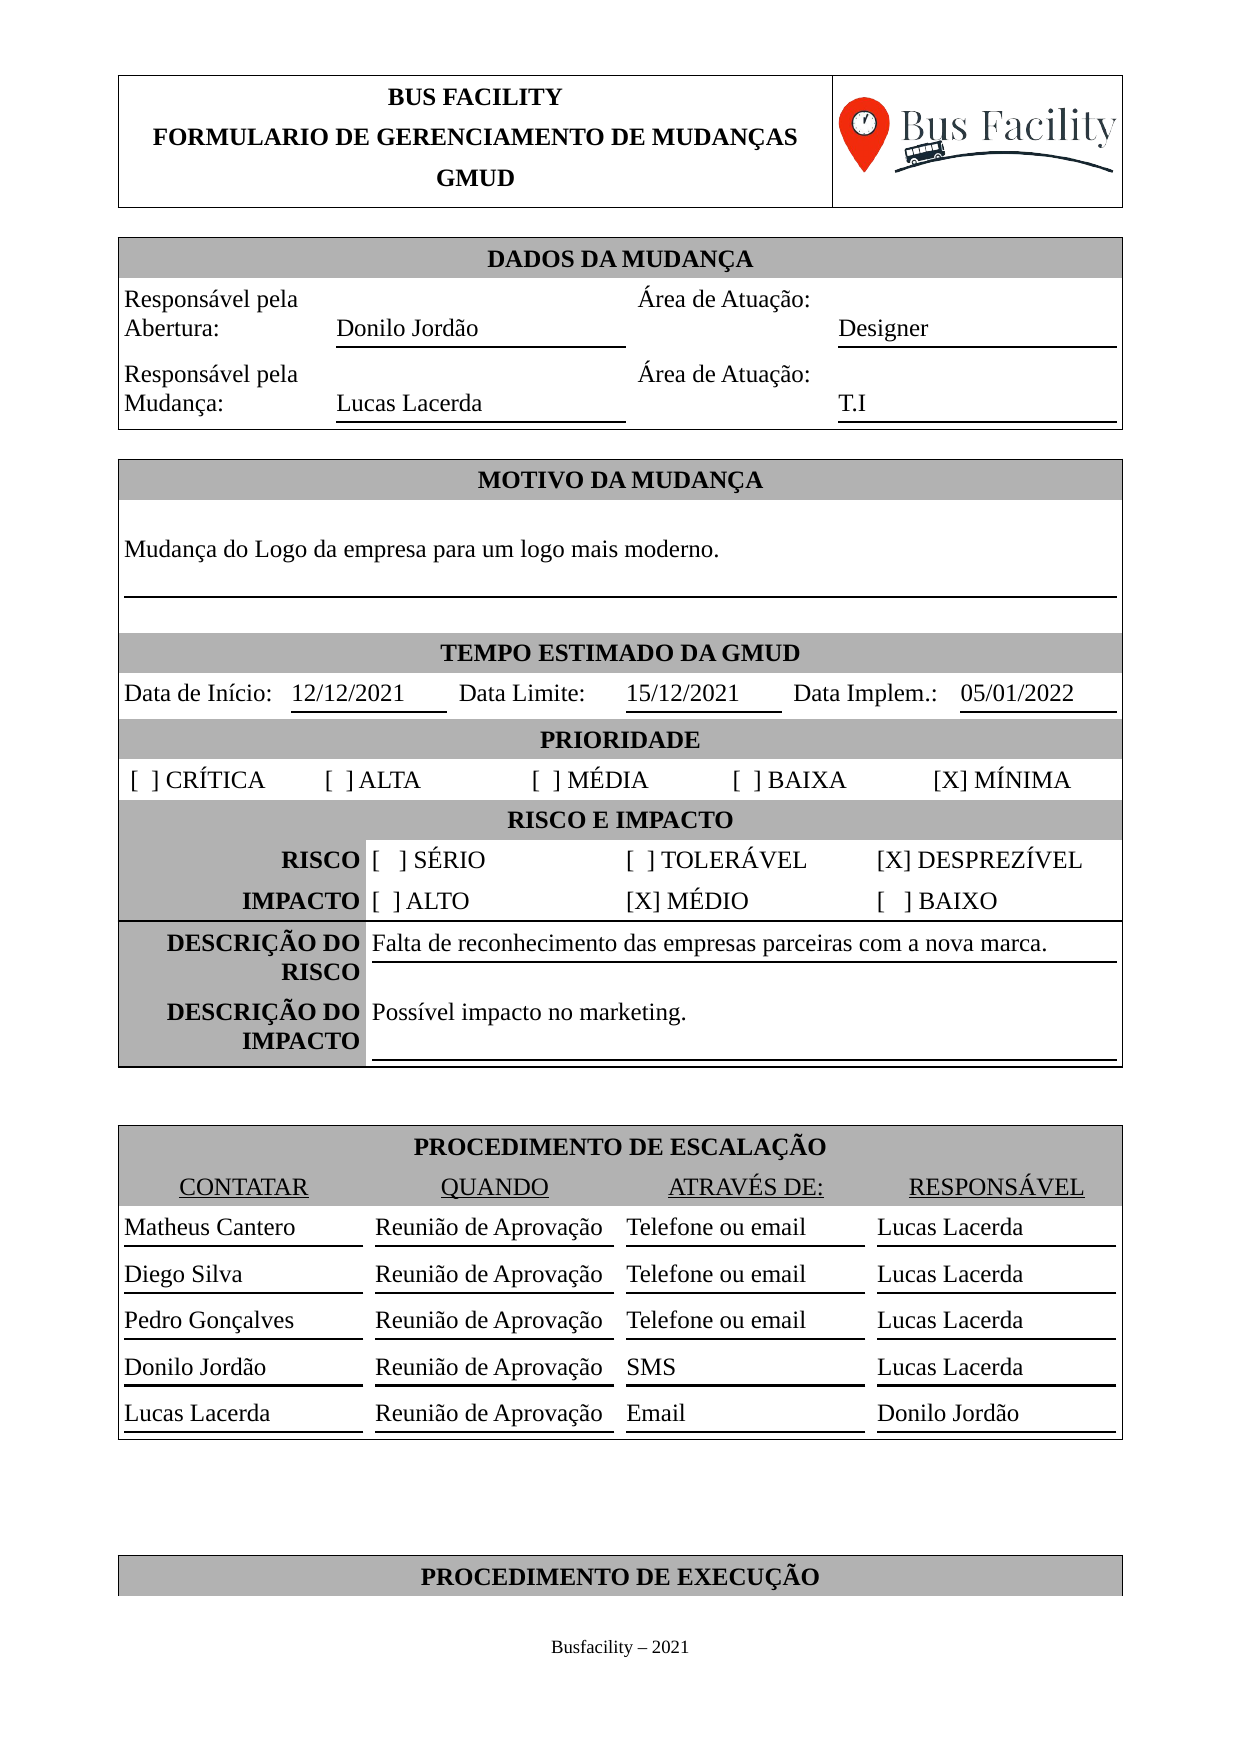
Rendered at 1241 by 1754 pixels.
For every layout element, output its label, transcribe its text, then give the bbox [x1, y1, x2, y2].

table_cell [ ] ALTA [319, 759, 519, 799]
table_cell Telefone ou email [620, 1253, 871, 1299]
table_cell Lucas Lacerda [871, 1206, 1122, 1253]
table_cell QUANDO [369, 1166, 620, 1206]
table_header MOTIVO DA MUDANÇA [119, 460, 1122, 500]
table_cell [ ] SÉRIO [366, 840, 620, 880]
table_cell RESPONSÁVEL [871, 1166, 1122, 1206]
table_cell 05/01/2022 [955, 673, 1122, 719]
table_cell [ ] BAIXA [720, 759, 921, 799]
table_cell Lucas Lacerda [119, 1392, 369, 1439]
table_cell Lucas Lacerda [871, 1253, 1122, 1299]
table_cell Responsável pela Abertura: [119, 278, 330, 353]
table_cell [ ] BAIXO [871, 880, 1122, 920]
table_cell [ ] CRÍTICA [119, 759, 319, 799]
table_cell [X] DESPREZÍVEL [871, 840, 1122, 880]
table_cell Donilo Jordão [119, 1346, 369, 1392]
table_header PROCEDIMENTO DE ESCALAÇÃO [119, 1126, 1122, 1166]
table_cell Diego Silva [119, 1253, 369, 1299]
table_cell Área de Atuação: [632, 354, 832, 429]
table_cell [X] MÍNIMA [921, 759, 1122, 799]
table_cell PRIORIDADE [119, 719, 1122, 759]
table_cell Mudança do Logo da empresa para um logo mais moderno. [119, 500, 1122, 632]
table_cell CONTATAR [119, 1166, 369, 1206]
table_header Falta de reconhecimento das empresas parceiras com a nova marca. [366, 922, 1122, 991]
table_header PROCEDIMENTO DE EXECUÇÃO [119, 1556, 1122, 1596]
table_cell [ ] TOLERÁVEL [620, 840, 871, 880]
table_cell DESCRIÇÃO DO IMPACTO [119, 991, 366, 1066]
table_cell Lucas Lacerda [871, 1346, 1122, 1392]
table_header DADOS DA MUDANÇA [119, 238, 1122, 278]
table_cell TEMPO ESTIMADO DA GMUD [119, 633, 1122, 673]
table_cell Reunião de Aprovação [369, 1206, 620, 1253]
table_cell Área de Atuação: [632, 278, 832, 353]
table_cell IMPACTO [119, 880, 366, 920]
table_cell T.I [833, 354, 1122, 429]
table_cell Pedro Gonçalves [119, 1299, 369, 1346]
table_cell Data Implem.: [788, 673, 955, 719]
table_cell GMUD [119, 157, 832, 207]
table_cell Email [620, 1392, 871, 1439]
table_cell Donilo Jordão [871, 1392, 1122, 1439]
table_cell Matheus Cantero [119, 1206, 369, 1253]
table_cell [X] MÉDIO [620, 880, 871, 920]
table_cell RISCO [119, 840, 366, 880]
table_cell ATRAVÉS DE: [620, 1166, 871, 1206]
table_cell Data Limite: [453, 673, 620, 719]
table_header [833, 76, 1122, 207]
table_cell SMS [620, 1346, 871, 1392]
table_cell Responsável pela Mudança: [119, 354, 330, 429]
table_cell FORMULARIO DE GERENCIAMENTO DE MUDANÇAS [119, 116, 832, 157]
table_cell Reunião de Aprovação [369, 1392, 620, 1439]
table_header DESCRIÇÃO DO RISCO [119, 922, 366, 991]
table_cell [ ] ALTO [366, 880, 620, 920]
table_cell RISCO E IMPACTO [119, 800, 1122, 840]
table_cell Data de Início: [119, 673, 285, 719]
table_cell Telefone ou email [620, 1206, 871, 1253]
table_cell Lucas Lacerda [330, 354, 632, 429]
table_cell Reunião de Aprovação [369, 1299, 620, 1346]
table_cell 12/12/2021 [285, 673, 453, 719]
table_cell Reunião de Aprovação [369, 1253, 620, 1299]
table_cell Telefone ou email [620, 1299, 871, 1346]
table_cell Possível impacto no marketing. [366, 991, 1122, 1066]
table_cell Lucas Lacerda [871, 1299, 1122, 1346]
table_cell 15/12/2021 [620, 673, 787, 719]
table_cell Designer [833, 278, 1122, 353]
table_cell [ ] MÉDIA [520, 759, 720, 799]
table_header BUS FACILITY [119, 76, 832, 116]
table_cell Reunião de Aprovação [369, 1346, 620, 1392]
table_cell Donilo Jordão [330, 278, 632, 353]
